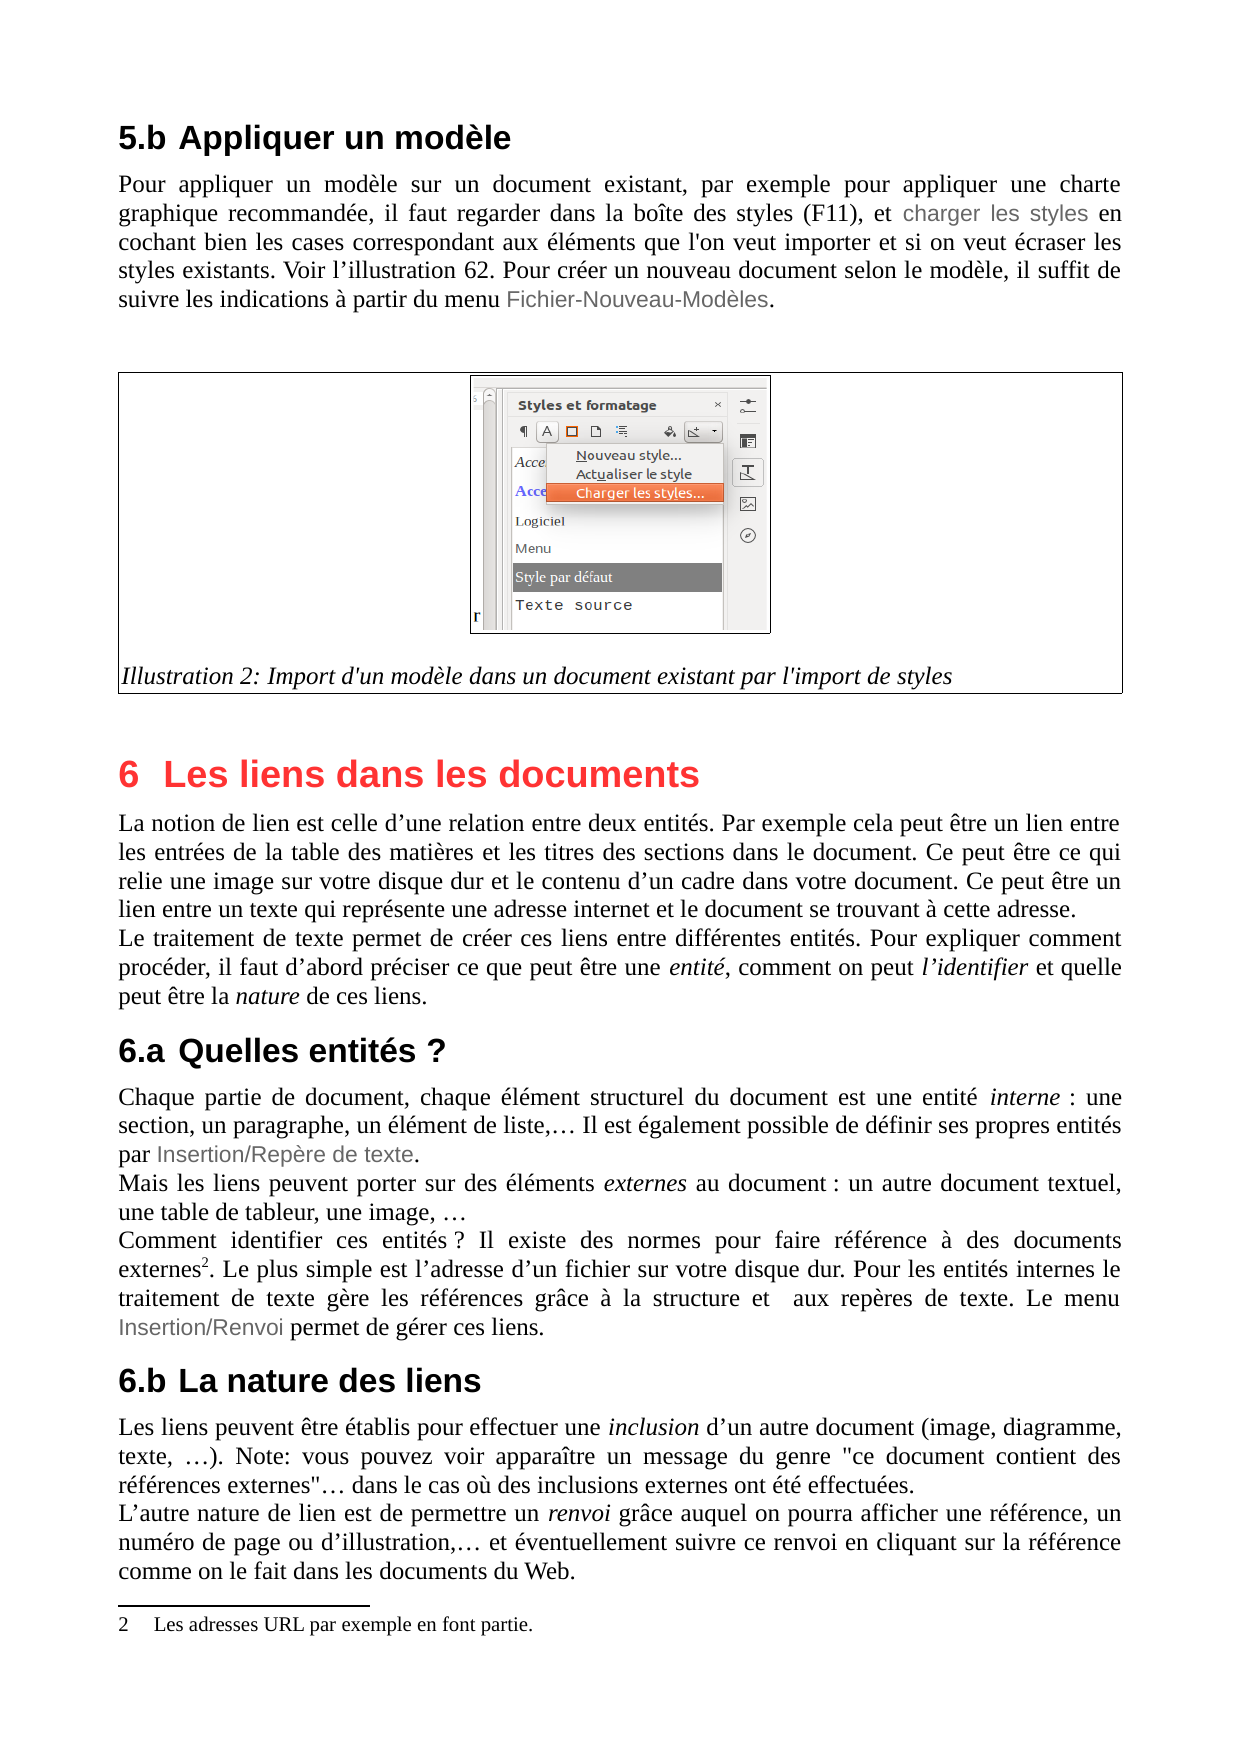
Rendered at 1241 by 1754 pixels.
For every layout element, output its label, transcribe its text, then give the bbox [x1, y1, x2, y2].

subtitle La nature des liens [118, 1361, 1122, 1400]
text Chaque partie de document, chaque élément structurel du document est une entité interne : une section, un paragraphe, un élément de liste,… Il est également possible de définir ses propres entités par Insertion/Repère de texte. [118, 1082, 1122, 1168]
text Le traitement de texte permet de créer ces liens entre différentes entités. Pour expliquer comment procéder, il faut d’abord préciser ce que peut être une entité, comment on peut l’identifier et quelle peut être la nature de ces liens. [118, 923, 1122, 1009]
text Mais les liens peuvent porter sur des éléments externes au document : un autre document textuel, une table de tableur, une image, … [118, 1168, 1122, 1225]
subtitle [118, 338, 1122, 372]
text Les liens peuvent être établis pour effectuer une inclusion d’un autre document (image, diagramme, texte, …). Note: vous pouvez voir apparaître un message du genre "ce document contient des références externes"… dans le cas où des inclusions externes ont été effectuées. [118, 1412, 1122, 1498]
subtitle Les liens dans les documents [118, 694, 1122, 796]
text La notion de lien est celle d’une relation entre deux entités. Par exemple cela peut être un lien entre les entrées de la table des matières et les titres des sections dans le document. Ce peut être ce qui relie une image sur votre disque dur et le contenu d’un cadre dans votre document. Ce peut être un lien entre un texte qui représente une adresse internet et le document se trouvant à cette adresse. [118, 808, 1122, 923]
subtitle [119, 373, 1122, 693]
picture [473, 378, 767, 630]
text Comment identifier ces entités ? Il existe des normes pour faire référence à des documents externes. Le plus simple est l’adresse d’un fichier sur votre disque dur. Pour les entités internes le traitement de texte gère les références grâce à la structure et aux repères de texte. Le menu Insertion/Renvoi permet de gérer ces liens. [118, 1225, 1122, 1340]
subtitle Appliquer un modèle [118, 118, 1122, 157]
text Pour appliquer un modèle sur un document existant, par exemple pour appliquer une charte graphique recommandée, il faut regarder dans la boîte des styles (F11), et charger les styles en cochant bien les cases correspondant aux éléments que l'on veut importer et si on veut écraser les styles existants. Voir l’illustration 62. Pour créer un nouveau document selon le modèle, il suffit de suivre les indications à partir du menu Fichier-Nouveau-Modèles. [118, 169, 1122, 313]
text L’autre nature de lien est de permettre un renvoi grâce auquel on pourra afficher une référence, un numéro de page ou d’illustration,… et éventuellement suivre ce renvoi en cliquant sur la référence comme on le fait dans les documents du Web. [118, 1498, 1122, 1585]
text Les adresses URL par exemple en font partie. [118, 1612, 1122, 1636]
subtitle Quelles entités ? [118, 1030, 1122, 1069]
text Illustration 2: Import d'un modèle dans un document existant par l'import de styles [121, 376, 1119, 690]
